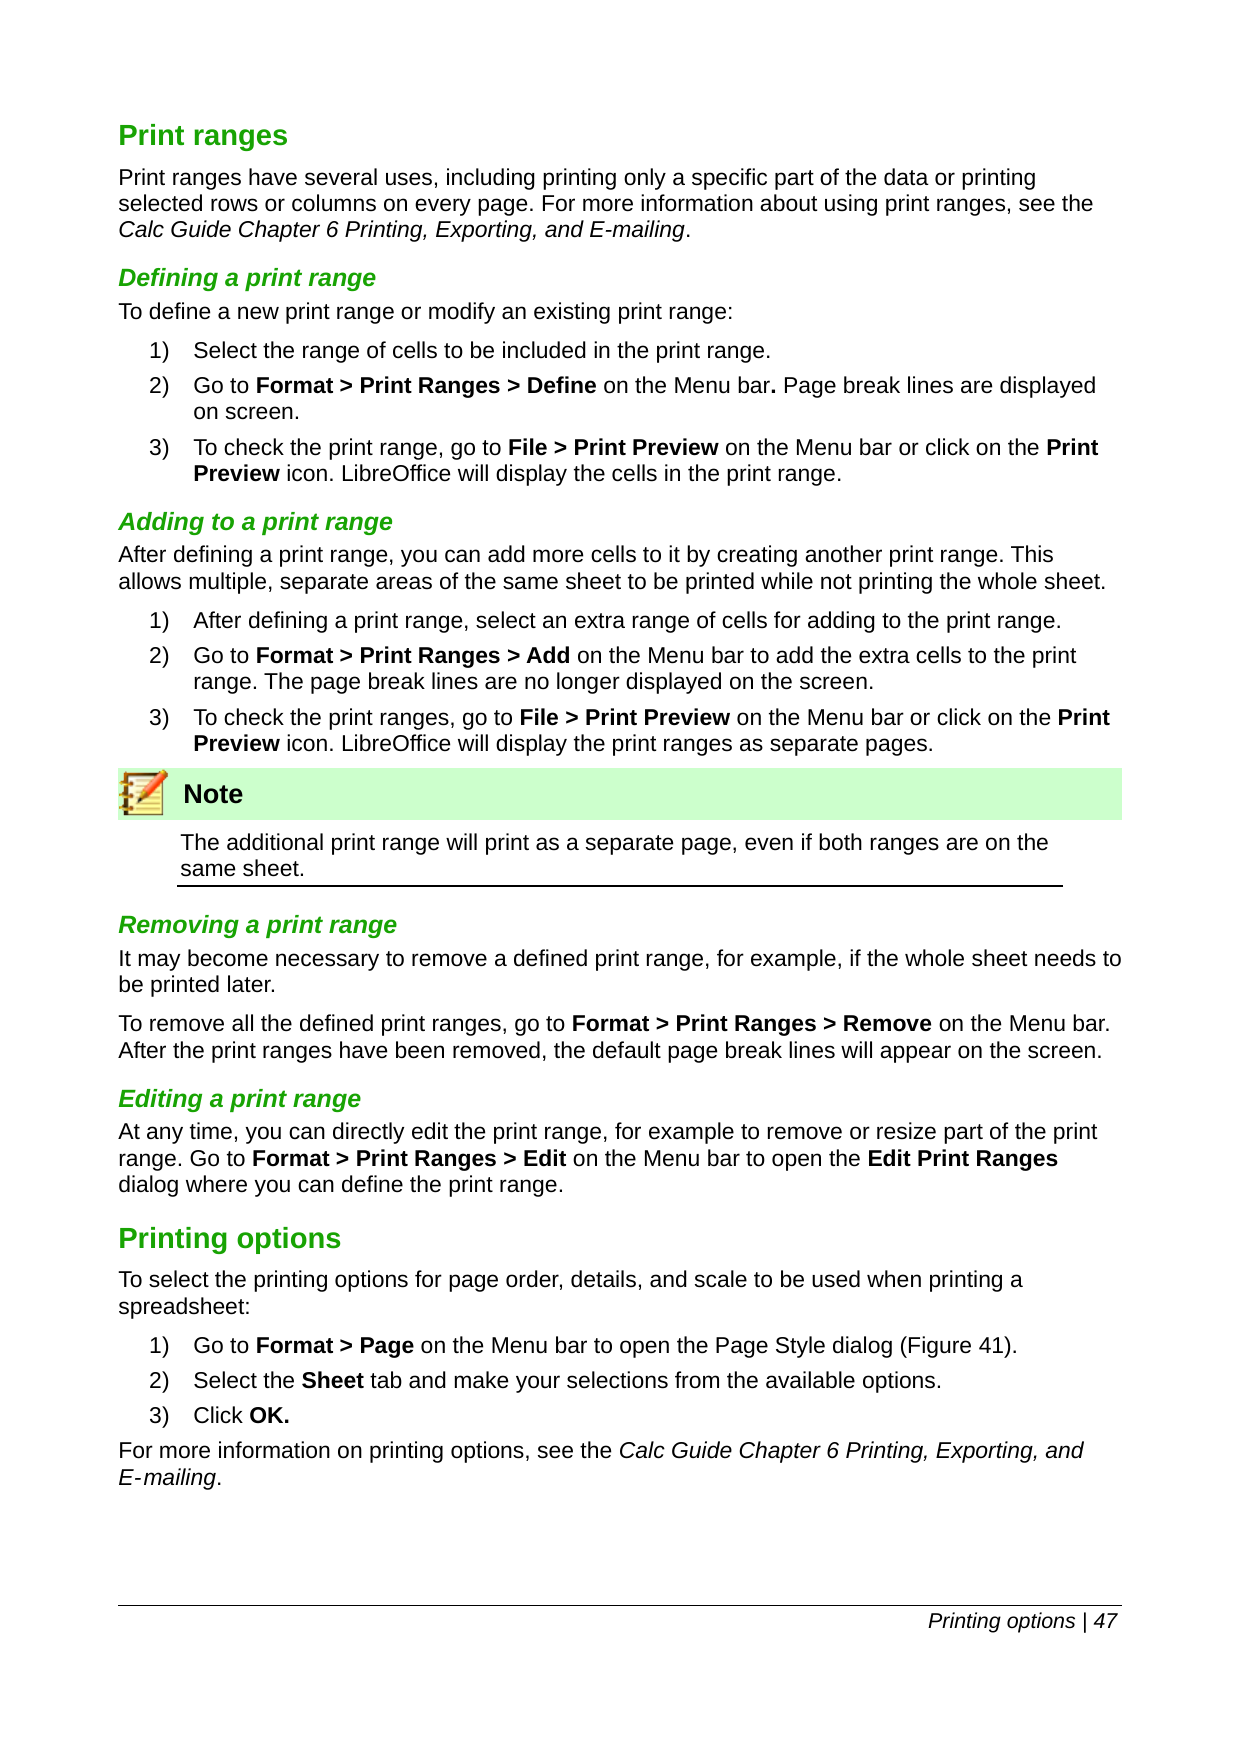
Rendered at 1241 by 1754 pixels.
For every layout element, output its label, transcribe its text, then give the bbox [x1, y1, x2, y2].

list To select the printing options for page order, details, and scale to be used when printing a spreadsheet: [118, 1266, 1122, 1319]
list After defining a print range, you can add more cells to it by creating another print range. This allows multiple, separate areas of the same sheet to be printed while not printing the whole sheet. [118, 541, 1122, 594]
list Select the range of cells to be included in the print range. [169, 337, 1122, 363]
text Print ranges have several uses, including printing only a specific part of the data or printing selected rows or columns on every page. For more information about using print ranges, see the Calc Guide Chapter 6 Printing, Exporting, and E-mailing. [118, 163, 1122, 242]
subtitle Adding to a print range [118, 507, 1122, 536]
text At any time, you can directly edit the print range, for example to remove or resize part of the print range. Go to Format > Print Ranges > Edit on the Menu bar to open the Edit Print Ranges dialog where you can define the print range. [118, 1118, 1122, 1197]
text It may become necessary to remove a defined print range, for example, if the whole sheet needs to be printed later. [118, 945, 1122, 998]
list Go to Format > Page on the Menu bar to open the Page Style dialog (Figure 41). [169, 1332, 1122, 1358]
text To remove all the defined print ranges, go to Format > Print Ranges > Remove on the Menu bar. After the print ranges have been removed, the default page break lines will appear on the screen. [118, 1010, 1122, 1063]
text The additional print range will print as a separate page, even if both ranges are on the same sheet. [177, 826, 1063, 885]
list To define a new print range or modify an existing print range: [118, 298, 1122, 324]
picture [119, 768, 170, 819]
list To check the print range, go to File > Print Preview on the Menu bar or click on the Print Preview icon. LibreOffice will display the cells in the print range. [169, 433, 1122, 486]
text For more information on printing options, see the Calc Guide Chapter 6 Printing, Exporting, and E‑mailing. [118, 1437, 1122, 1490]
list After defining a print range, select an extra range of cells for adding to the print range. [169, 607, 1122, 633]
subtitle Defining a print range [118, 263, 1122, 292]
list Click OK. [169, 1402, 1122, 1428]
list To check the print ranges, go to File > Print Preview on the Menu bar or click on the Print Preview icon. LibreOffice will display the print ranges as separate pages. [169, 703, 1122, 756]
subtitle Editing a print range [118, 1084, 1122, 1112]
subtitle Note [118, 768, 1122, 820]
list Go to Format > Print Ranges > Add on the Menu bar to add the extra cells to the print range. The page break lines are no longer displayed on the screen. [169, 642, 1122, 694]
subtitle Printing options [118, 1221, 1122, 1254]
list Go to Format > Print Ranges > Define on the Menu bar. Page break lines are displayed on screen. [169, 372, 1122, 424]
list Select the Sheet tab and make your selections from the available options. [169, 1367, 1122, 1393]
subtitle Print ranges [118, 118, 1122, 152]
subtitle Removing a print range [118, 910, 1122, 939]
